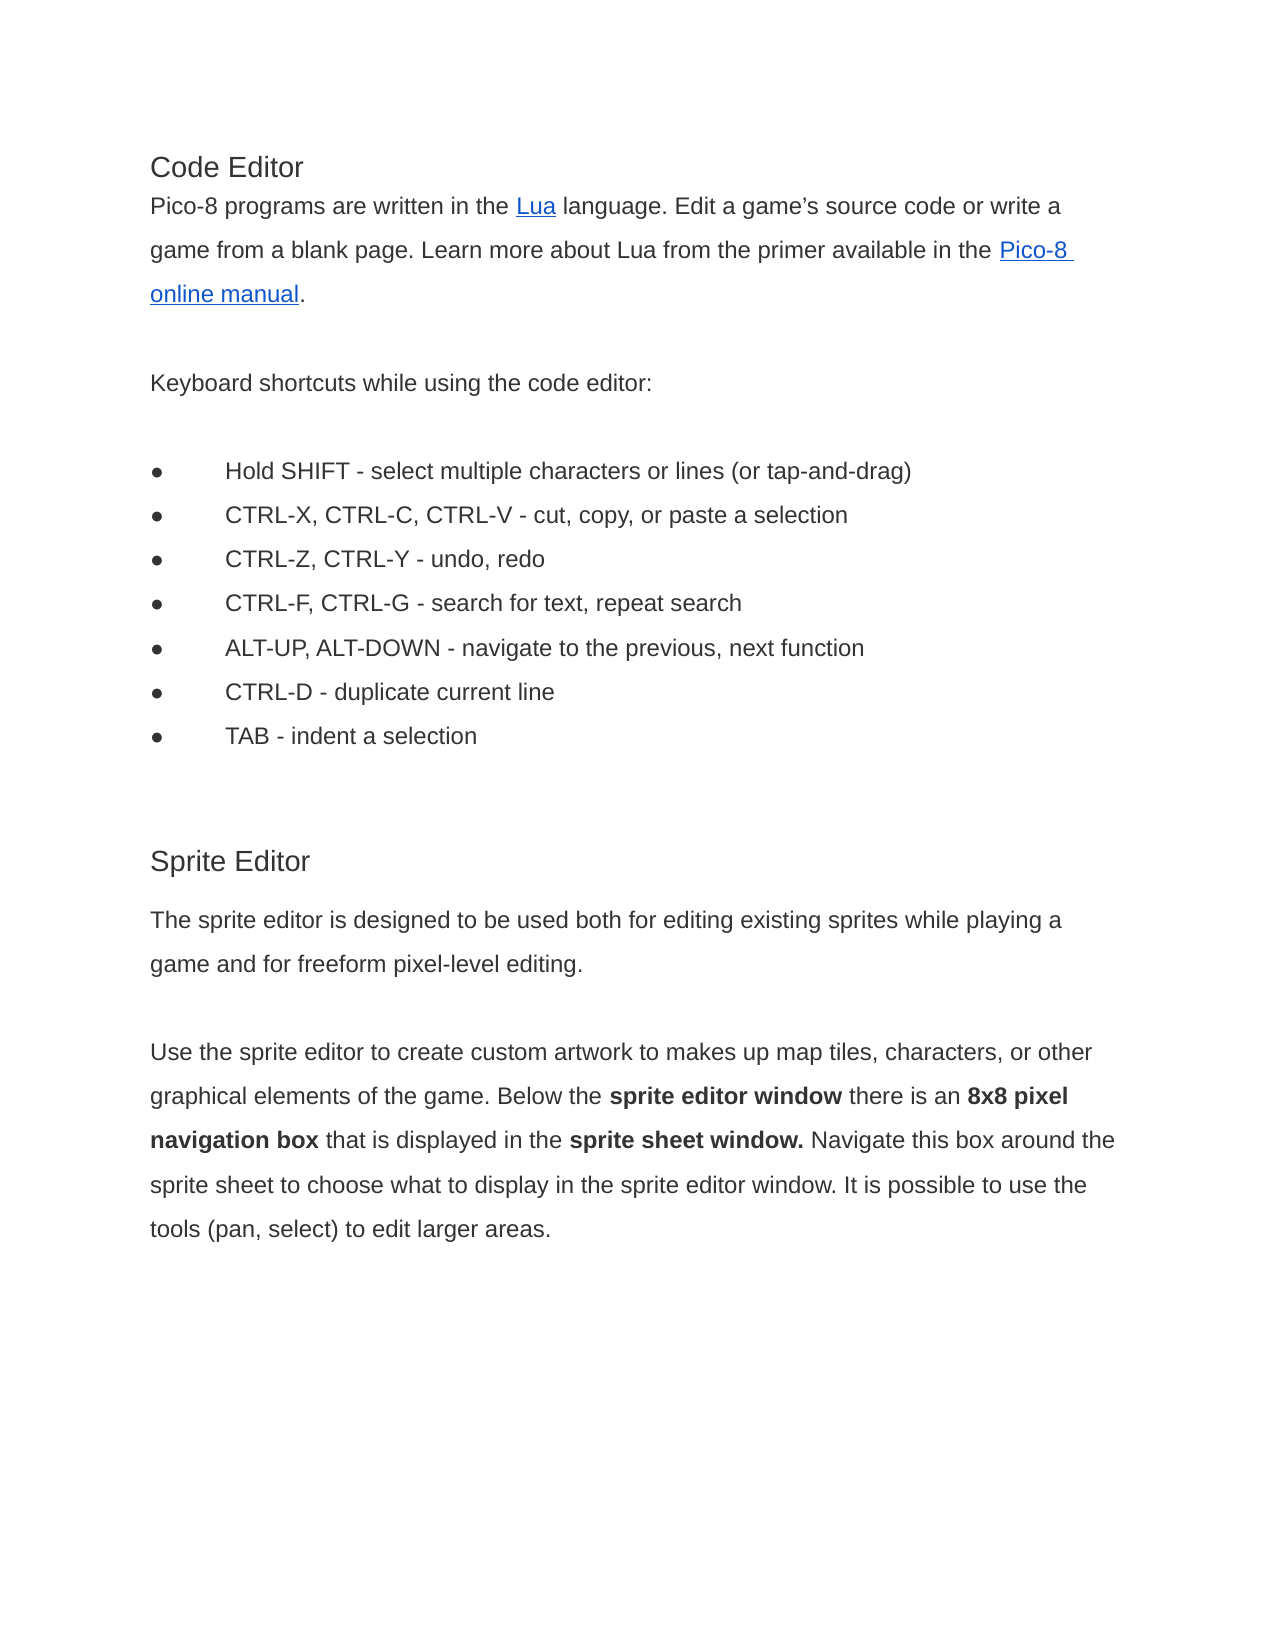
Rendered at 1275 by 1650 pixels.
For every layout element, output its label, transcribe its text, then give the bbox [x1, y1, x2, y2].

text The sprite editor is designed to be used both for editing existing sprites while playing a game and for freeform pixel-level editing. [150, 906, 1125, 977]
text Use the sprite editor to create custom artwork to makes up map tiles, characters, or other graphical elements of the game. Below the sprite editor window there is an 8x8 pixel navigation box that is displayed in the sprite sheet window. Navigate this box around the sprite sheet to choose what to display in the sprite editor window. It is possible to use the tools (pan, select) to edit larger areas. [150, 1038, 1125, 1242]
list CTRL-D - duplicate current line [150, 678, 1125, 705]
subtitle Sprite Editor [150, 843, 1125, 877]
text Keyboard shortcuts while using the code editor: [150, 368, 1125, 396]
list ALT-UP, ALT-DOWN - navigate to the previous, next function [150, 633, 1125, 661]
subtitle Code Editor [150, 150, 1125, 183]
list Hold SHIFT - select multiple characters or lines (or tap-and-drag) [150, 457, 1125, 484]
text Pico-8 programs are written in the Lua language. Edit a game’s source code or write a game from a blank page. Learn more about Lua from the primer available in the Pico-8 online manual. [150, 192, 1125, 308]
list CTRL-F, CTRL-G - search for text, repeat search [150, 589, 1125, 617]
list TAB - indent a selection [150, 722, 1125, 749]
list CTRL-Z, CTRL-Y - undo, redo [150, 545, 1125, 573]
list CTRL-X, CTRL-C, CTRL-V - cut, copy, or paste a selection [150, 501, 1125, 529]
